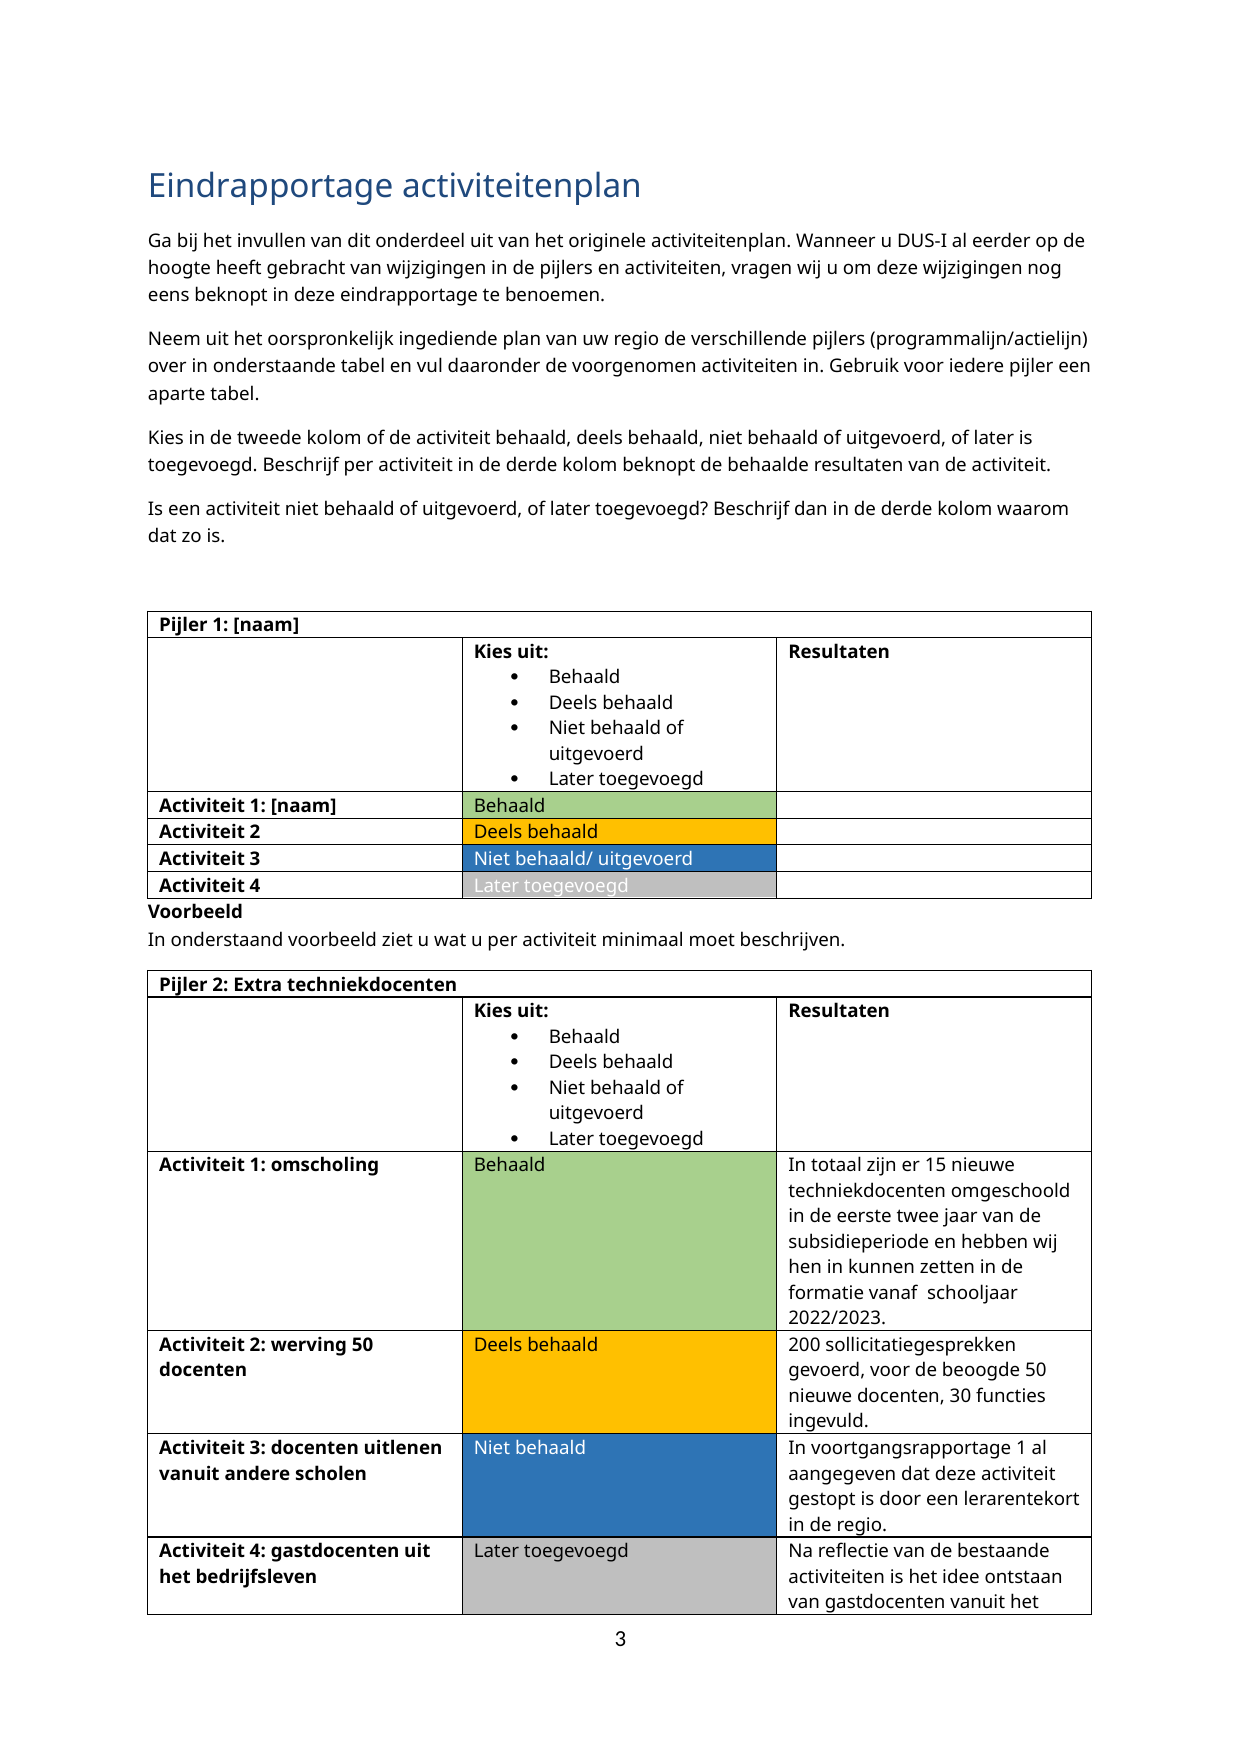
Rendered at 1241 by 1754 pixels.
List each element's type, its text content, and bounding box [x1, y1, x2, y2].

table_cell [777, 792, 1091, 818]
table_cell 200 sollicitatiegesprekken gevoerd, voor de beoogde 50 nieuwe docenten, 30 functies ingevuld. [777, 1331, 1091, 1433]
text Voorbeeld In onderstaand voorbeeld ziet u wat u per activiteit minimaal moet beschrijven. [148, 899, 1092, 951]
table_cell Niet behaald [463, 1434, 776, 1536]
table_cell [148, 638, 462, 791]
table_cell In voortgangsrapportage 1 al aangegeven dat deze activiteit gestopt is door een lerarentekort in de regio. [777, 1434, 1091, 1536]
table_cell Resultaten [777, 998, 1091, 1151]
text Kies in de tweede kolom of de activiteit behaald, deels behaald, niet behaald of uitgevoerd, of later is toegevoegd. Beschrijf per activiteit in de derde kolom beknopt de behaalde resultaten van de activiteit. [148, 424, 1092, 477]
text Is een activiteit niet behaald of uitgevoerd, of later toegevoegd? Beschrijf dan in de derde kolom waarom dat zo is. [148, 495, 1092, 548]
table_header Pijler 1: [naam] [148, 612, 1091, 637]
table_cell Kies uit: Behaald Deels behaald Niet behaald of uitgevoerd Later toegevoegd [463, 638, 776, 791]
table_cell Activiteit 3: docenten uitlenen vanuit andere scholen [148, 1434, 462, 1536]
table_cell [777, 819, 1091, 844]
table_header Pijler 2: Extra techniekdocenten [148, 971, 1091, 996]
table_cell Later toegevoegd [463, 1538, 776, 1614]
table_cell Activiteit 2 [148, 819, 462, 844]
text Ga bij het invullen van dit onderdeel uit van het originele activiteitenplan. Wanneer u DUS-I al eerder op de hoogte heeft gebracht van wijzigingen in de pijlers en activiteiten, vragen wij u om deze wijzigingen nog eens beknopt in deze eindrapportage te benoemen. [148, 227, 1092, 307]
table_cell Na reflectie van de bestaande activiteiten is het idee ontstaan van gastdocenten vanuit het [777, 1538, 1091, 1614]
table_cell Behaald [463, 792, 776, 818]
text Eindrapportage activiteitenplan [148, 162, 1092, 207]
table_cell Activiteit 2: werving 50 docenten [148, 1331, 462, 1433]
table_cell Activiteit 4: gastdocenten uit het bedrijfsleven [148, 1538, 462, 1614]
table_cell Kies uit: Behaald Deels behaald Niet behaald of uitgevoerd Later toegevoegd [463, 998, 776, 1151]
table_cell Deels behaald [463, 1331, 776, 1433]
table_cell [777, 872, 1091, 897]
text Neem uit het oorspronkelijk ingediende plan van uw regio de verschillende pijlers (programmalijn/actielijn) over in onderstaande tabel en vul daaronder de voorgenomen activiteiten in. Gebruik voor iedere pijler een aparte tabel. [148, 326, 1092, 406]
table_cell Behaald [463, 1152, 776, 1330]
table_cell [777, 845, 1091, 871]
table_cell In totaal zijn er 15 nieuwe techniekdocenten omgeschoold in de eerste twee jaar van de subsidieperiode en hebben wij hen in kunnen zetten in de formatie vanaf schooljaar 2022/2023. [777, 1152, 1091, 1330]
table_cell Activiteit 1: [naam] [148, 792, 462, 818]
table_cell Resultaten [777, 638, 1091, 791]
table_cell Deels behaald [463, 819, 776, 844]
table_cell Activiteit 4 [148, 872, 462, 897]
table_cell Activiteit 3 [148, 845, 462, 871]
table_cell Niet behaald/ uitgevoerd [463, 845, 776, 871]
table_cell Activiteit 1: omscholing [148, 1152, 462, 1330]
table_cell Later toegevoegd [463, 872, 776, 897]
table_cell [148, 998, 462, 1151]
